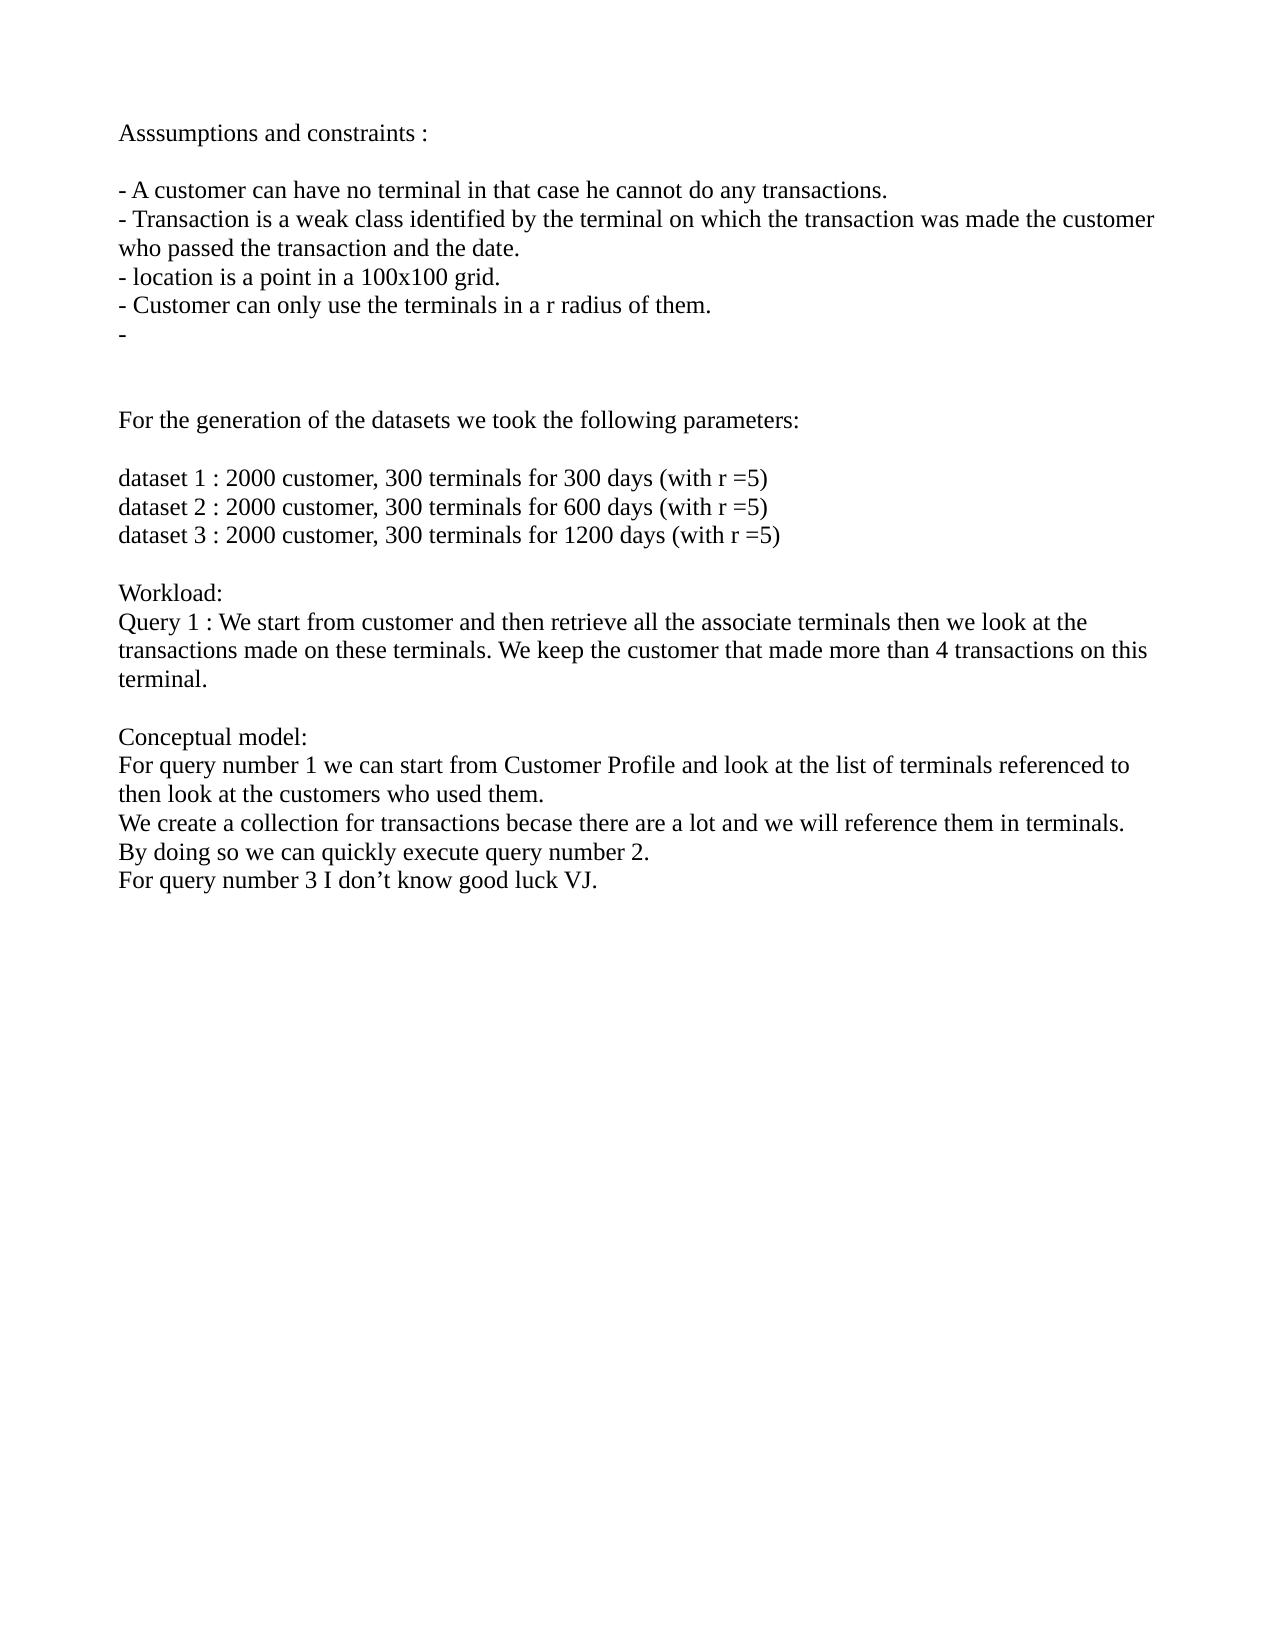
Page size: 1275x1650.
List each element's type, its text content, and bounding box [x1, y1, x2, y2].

text dataset 2 : 2000 customer, 300 terminals for 600 days (with r =5) [118, 492, 1157, 521]
text - Transaction is a weak class identified by the terminal on which the transaction was made the customer who passed the transaction and the date. [118, 204, 1157, 262]
text dataset 1 : 2000 customer, 300 terminals for 300 days (with r =5) [118, 463, 1157, 492]
text Asssumptions and constraints : [118, 118, 1157, 147]
text For query number 3 I don’t know good luck VJ. [118, 866, 1157, 894]
text For the generation of the datasets we took the following parameters: [118, 406, 1157, 434]
text - A customer can have no terminal in that case he cannot do any transactions. [118, 176, 1157, 204]
text Query 1 : We start from customer and then retrieve all the associate terminals then we look at the transactions made on these terminals. We keep the customer that made more than 4 transactions on this terminal. [118, 607, 1157, 693]
text Conceptual model: [118, 722, 1157, 751]
text Workload: [118, 578, 1157, 607]
text We create a collection for transactions becase there are a lot and we will reference them in terminals. By doing so we can quickly execute query number 2. [118, 808, 1157, 866]
text - [118, 319, 1157, 348]
text - Customer can only use the terminals in a r radius of them. [118, 291, 1157, 319]
text For query number 1 we can start from Customer Profile and look at the list of terminals referenced to then look at the customers who used them. [118, 751, 1157, 808]
text dataset 3 : 2000 customer, 300 terminals for 1200 days (with r =5) [118, 521, 1157, 549]
text - location is a point in a 100x100 grid. [118, 262, 1157, 291]
